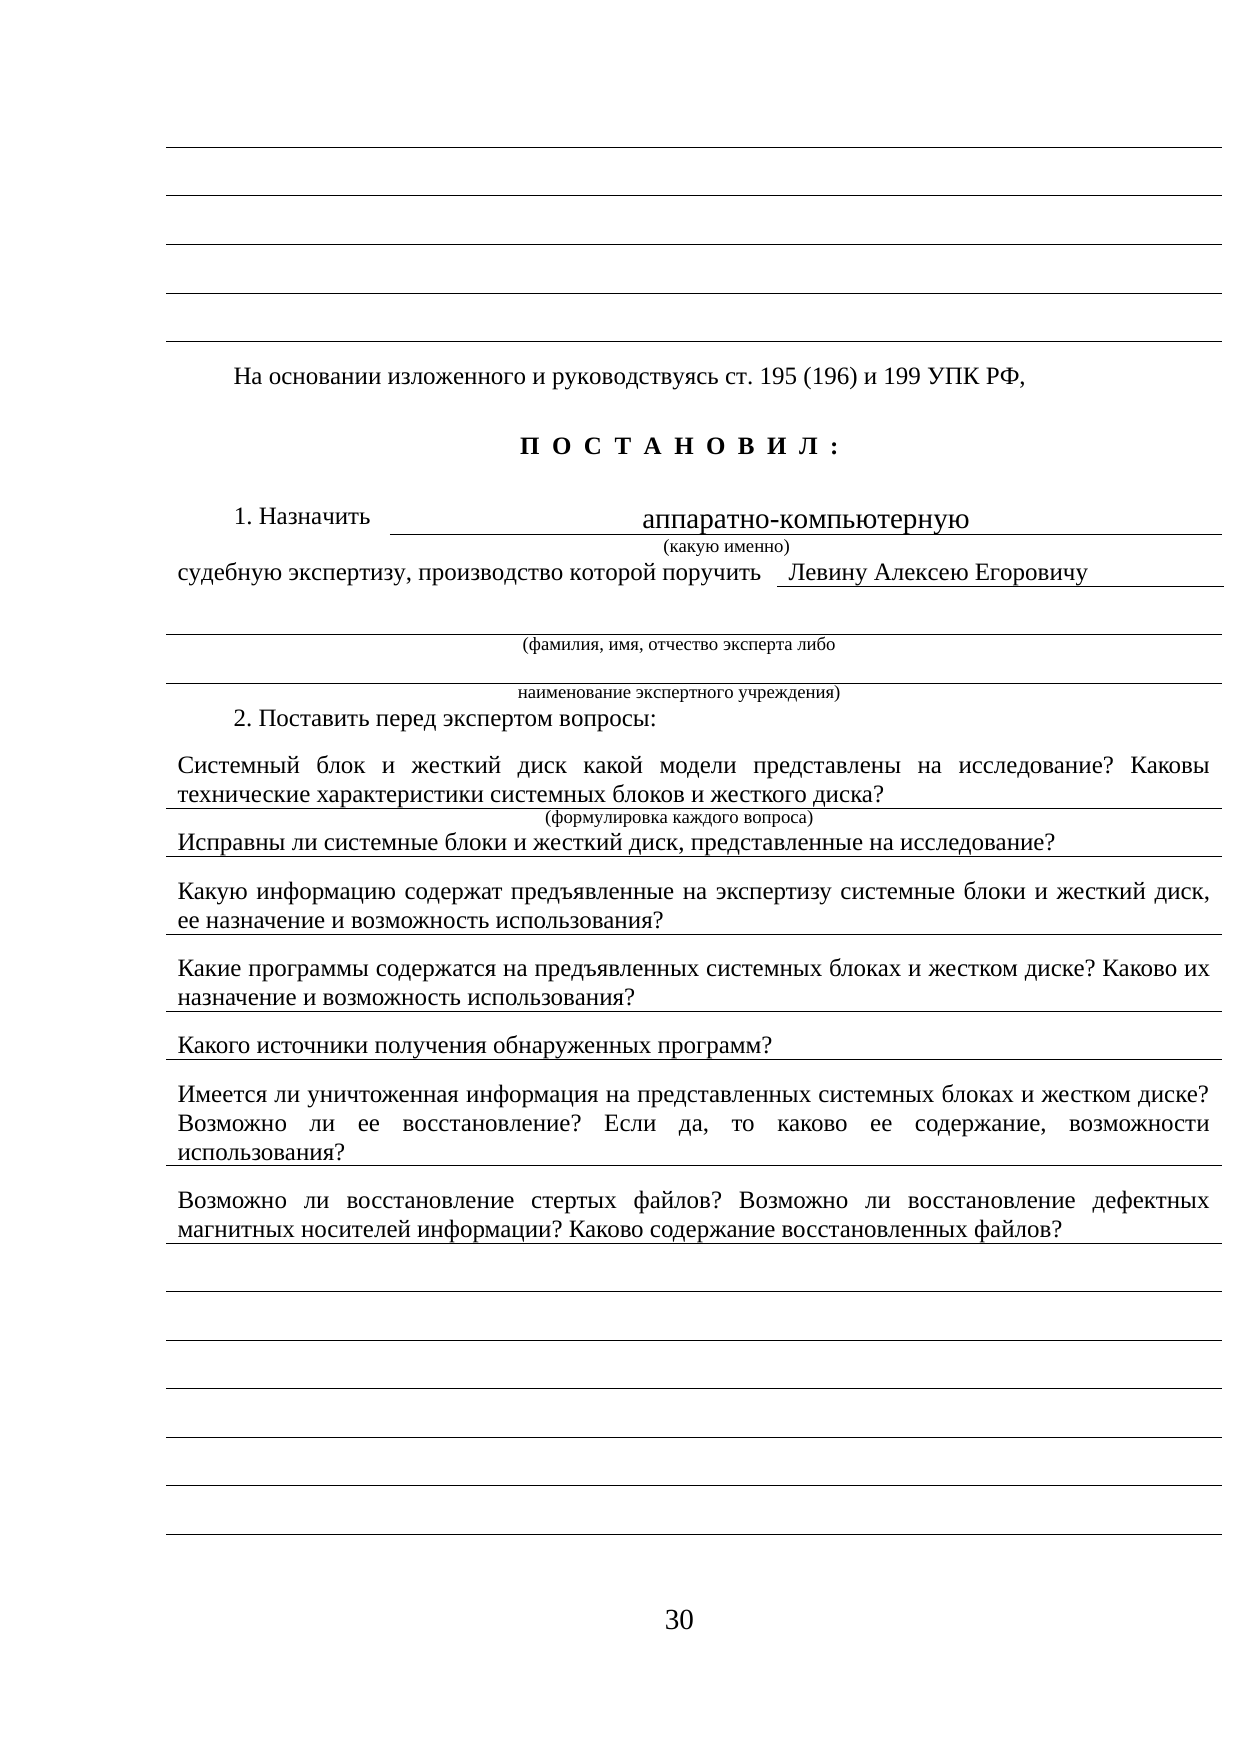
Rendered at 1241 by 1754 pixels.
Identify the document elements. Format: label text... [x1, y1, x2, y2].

table_header [166, 1408, 1222, 1437]
table_header [166, 118, 1222, 147]
table_header [166, 1457, 1222, 1485]
text На основании изложенного и руководствуясь ст. 195 (196) и 199 УПК РФ, [177, 361, 1181, 389]
table_header Какую информацию содержат предъявленные на экспертизу системные блоки и жесткий диск, ее назначение и возможность использования? [166, 876, 1222, 933]
table_header [166, 1311, 1222, 1340]
text (какую именно) [265, 535, 1188, 557]
text (фамилия, имя, отчество эксперта либо [177, 635, 1181, 654]
text (формулировка каждого вопроса) [177, 809, 1181, 827]
table_header Исправны ли системные блоки и жесткий диск, представленные на исследование? [166, 828, 1222, 856]
table_header [166, 264, 1222, 292]
table_header [166, 654, 1222, 683]
table_header 2. Поставить перед экспертом вопросы: [166, 703, 1224, 731]
table_header [166, 167, 1222, 195]
table_header [166, 606, 1222, 634]
table_header судебную экспертизу, производство которой поручить [166, 557, 777, 586]
table_header Системный блок и жесткий диск какой модели представлены на исследование? Каковы технические характеристики системных блоков и жесткого диска? [166, 750, 1222, 808]
table_header Какого источники получения обнаруженных программ? [166, 1031, 1222, 1059]
table_header 1. Назначить [166, 501, 390, 534]
table_header [166, 1360, 1222, 1388]
table_header аппаратно-компьютерную [390, 501, 1222, 534]
table_header [166, 1263, 1222, 1291]
table_header [166, 215, 1222, 244]
table_header Имеется ли уничтоженная информация на представленных системных блоках и жестком диске? Возможно ли ее восстановление? Если да, то каково ее содержание, возможности использования? [166, 1079, 1222, 1165]
table_header Какие программы содержатся на предъявленных системных блоках и жестком диске? Каково их назначение и возможность использования? [166, 953, 1222, 1011]
table_header [166, 1505, 1222, 1534]
table_header Левину Алексею Егоровичу [777, 557, 1224, 586]
table_header Возможно ли восстановление стертых файлов? Возможно ли восстановление дефектных магнитных носителей информации? Каково содержание восстановленных файлов? [166, 1185, 1222, 1243]
table_header [166, 312, 1222, 341]
text ПОСТАНОВИЛ: [177, 431, 1181, 459]
text наименование экспертного учреждения) [177, 684, 1181, 703]
